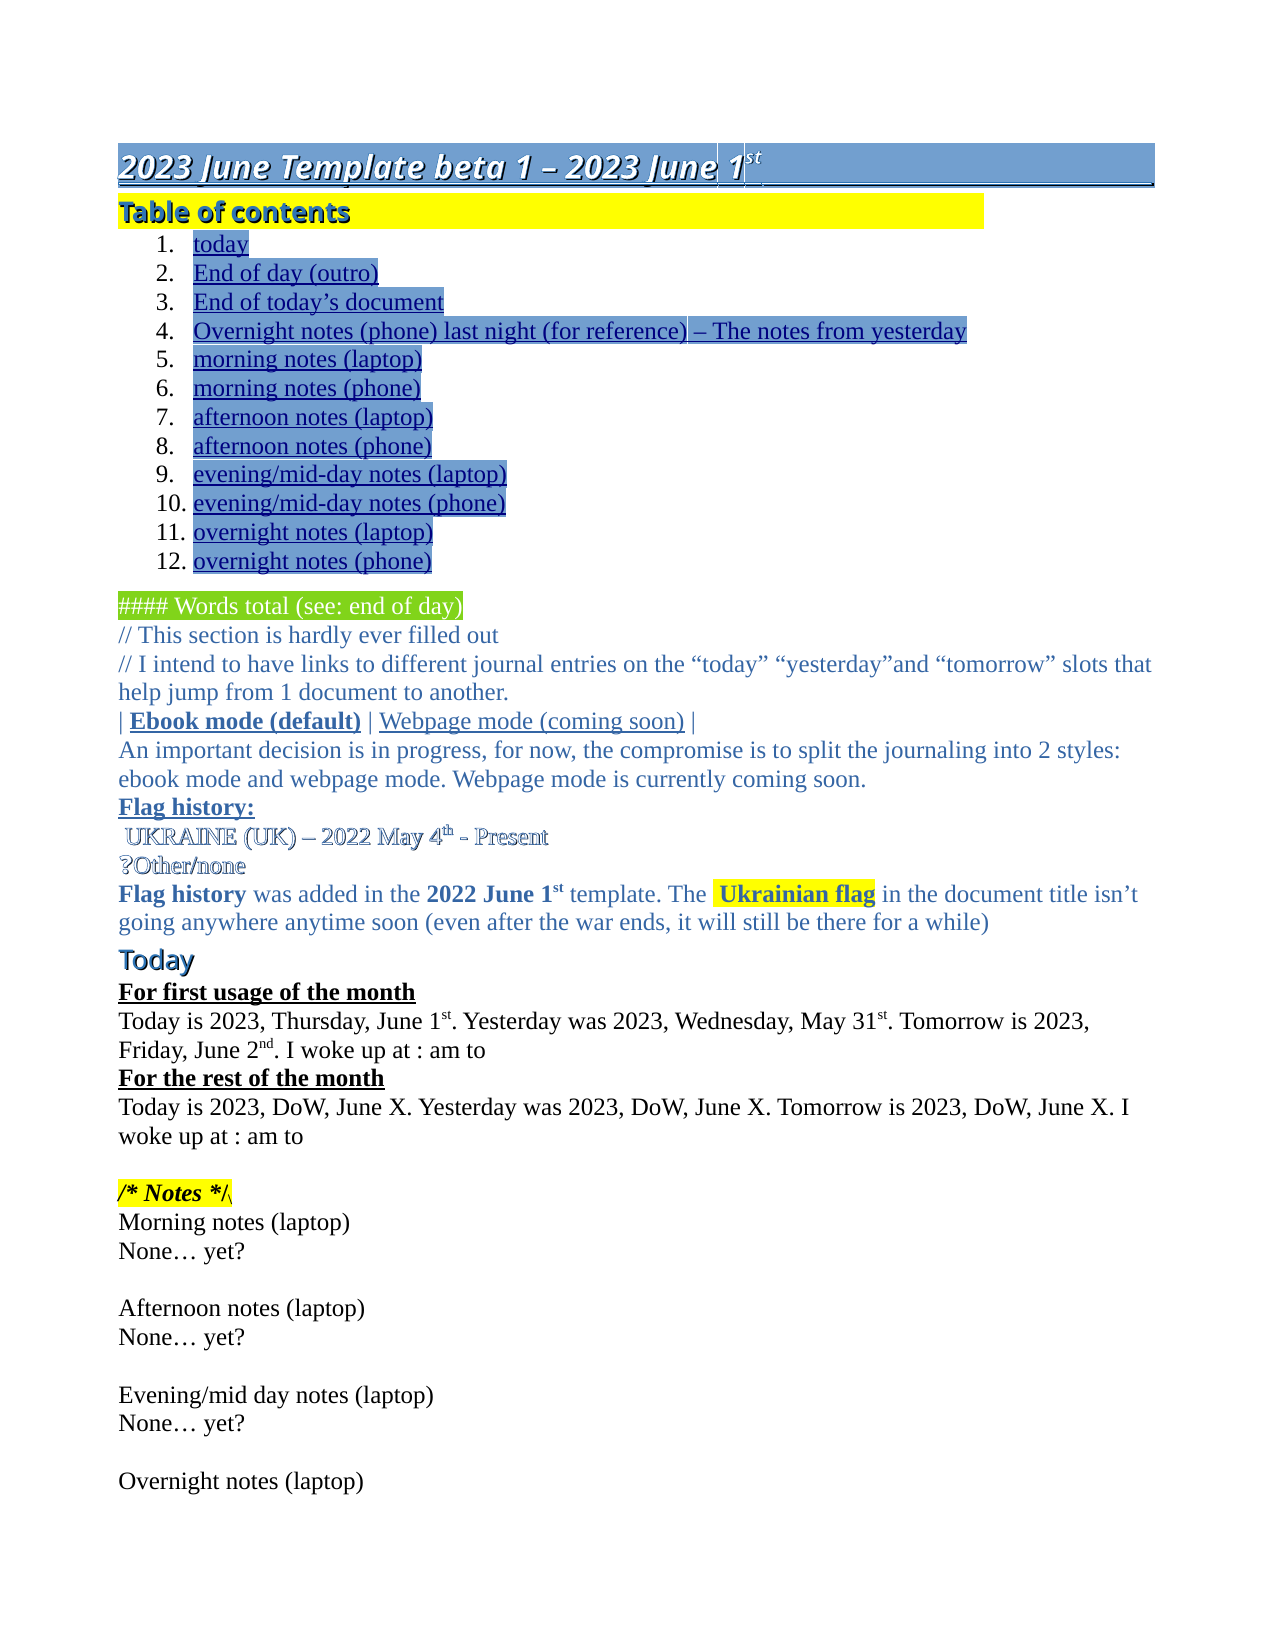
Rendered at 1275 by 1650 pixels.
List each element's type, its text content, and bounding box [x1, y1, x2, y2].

subtitle Table of contents [118, 193, 1157, 229]
list evening/mid-day notes (phone) [156, 488, 1157, 517]
text ❓️Other/none [118, 850, 1157, 879]
text For the rest of the month [118, 1063, 1157, 1092]
text Evening/mid day notes (laptop) [118, 1380, 1157, 1408]
text | Ebook mode (default) | Webpage mode (coming soon) | [118, 706, 1157, 735]
text Today is 2023, Thursday, June 1st. Yesterday was 2023, Wednesday, May 31st. Tomorrow is 2023, Friday, June 2nd. I woke up at : am to [118, 1006, 1157, 1063]
text None… yet? [118, 1322, 1157, 1351]
list afternoon notes (laptop) [156, 402, 1157, 431]
list morning notes (laptop) [156, 344, 1157, 373]
text Afternoon notes (laptop) [118, 1293, 1157, 1322]
text Today is 2023, DoW, June X. Yesterday was 2023, DoW, June X. Tomorrow is 2023, DoW, June X. I woke up at : am to [118, 1092, 1157, 1150]
subtitle 2023 June Template beta 1 – 2023 June 1st [118, 143, 1157, 188]
text Flag history: [118, 792, 1157, 821]
text // I intend to have links to different journal entries on the “today” “yesterday”and “tomorrow” slots that help jump from 1 document to another. [118, 649, 1157, 706]
list evening/mid-day notes (laptop) [156, 459, 1157, 488]
list overnight notes (laptop) [156, 517, 1157, 546]
list afternoon notes (phone) [156, 431, 1157, 459]
text Flag history was added in the 2022 June 1st template. The 🇺🇦️ Ukrainian flag in the document title isn’t going anywhere anytime soon (even after the war ends, it will still be there for a while) [118, 879, 1157, 936]
text For first usage of the month [118, 977, 1157, 1006]
list End of today’s document [156, 287, 1157, 316]
list Overnight notes (phone) last night (for reference) – The notes from yesterday [156, 316, 1157, 344]
text Overnight notes (laptop) [118, 1466, 1157, 1495]
text Morning notes (laptop) [118, 1207, 1157, 1236]
text 🇺🇦️ UKRAINE (UK) – 2022 May 4th - Present [118, 821, 1157, 850]
list morning notes (phone) [156, 373, 1157, 402]
subtitle Today [118, 940, 1157, 977]
list End of day (outro) [156, 258, 1157, 287]
list today [156, 229, 1157, 258]
text /* Notes */\ [118, 1178, 1157, 1207]
list overnight notes (phone) [156, 546, 1157, 574]
text // This section is hardly ever filled out [118, 620, 1157, 649]
text An important decision is in progress, for now, the compromise is to split the journaling into 2 styles: ebook mode and webpage mode. Webpage mode is currently coming soon. [118, 735, 1157, 792]
text None… yet? [118, 1408, 1157, 1437]
text None… yet? [118, 1236, 1157, 1265]
text #### Words total (see: end of day) [118, 591, 1157, 620]
